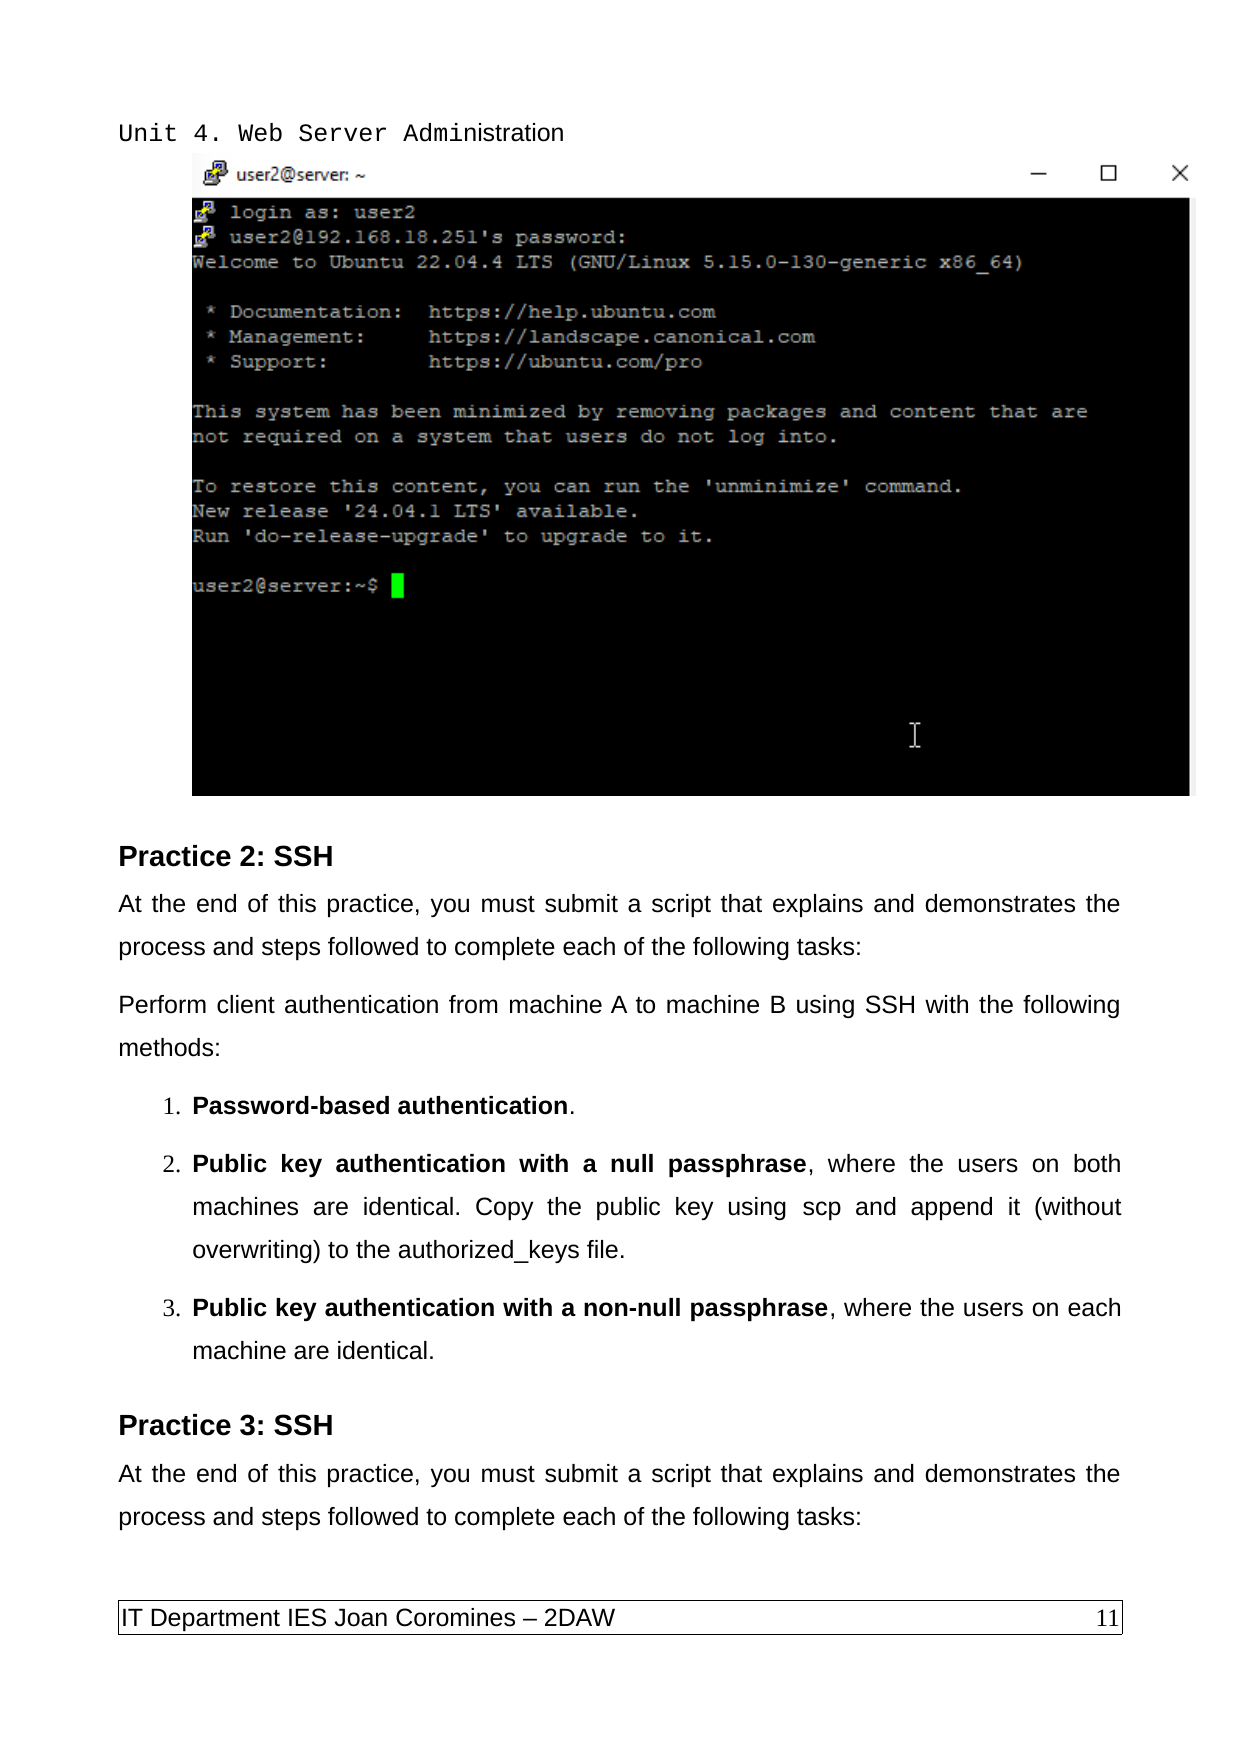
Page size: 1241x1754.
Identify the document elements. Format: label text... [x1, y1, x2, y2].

text Perform client authentication from machine A to machine B using SSH with the following methods: [118, 990, 1122, 1062]
subtitle Practice 2: SSH [118, 839, 1122, 872]
subtitle Practice 3: SSH [118, 1408, 1122, 1442]
list Public key authentication with a null passphrase, where the users on both machines are identical. Copy the public key using scp and append it (without overwriting) to the authorized_keys file. [162, 1149, 1122, 1264]
text At the end of this practice, you must submit a script that explains and demonstrates the process and steps followed to complete each of the following tasks: [118, 1458, 1122, 1530]
list Password-based authentication. [162, 1091, 1122, 1120]
text At the end of this practice, you must submit a script that explains and demonstrates the process and steps followed to complete each of the following tasks: [118, 889, 1122, 961]
list Public key authentication with a non-null passphrase, where the users on each machine are identical. [162, 1293, 1122, 1365]
